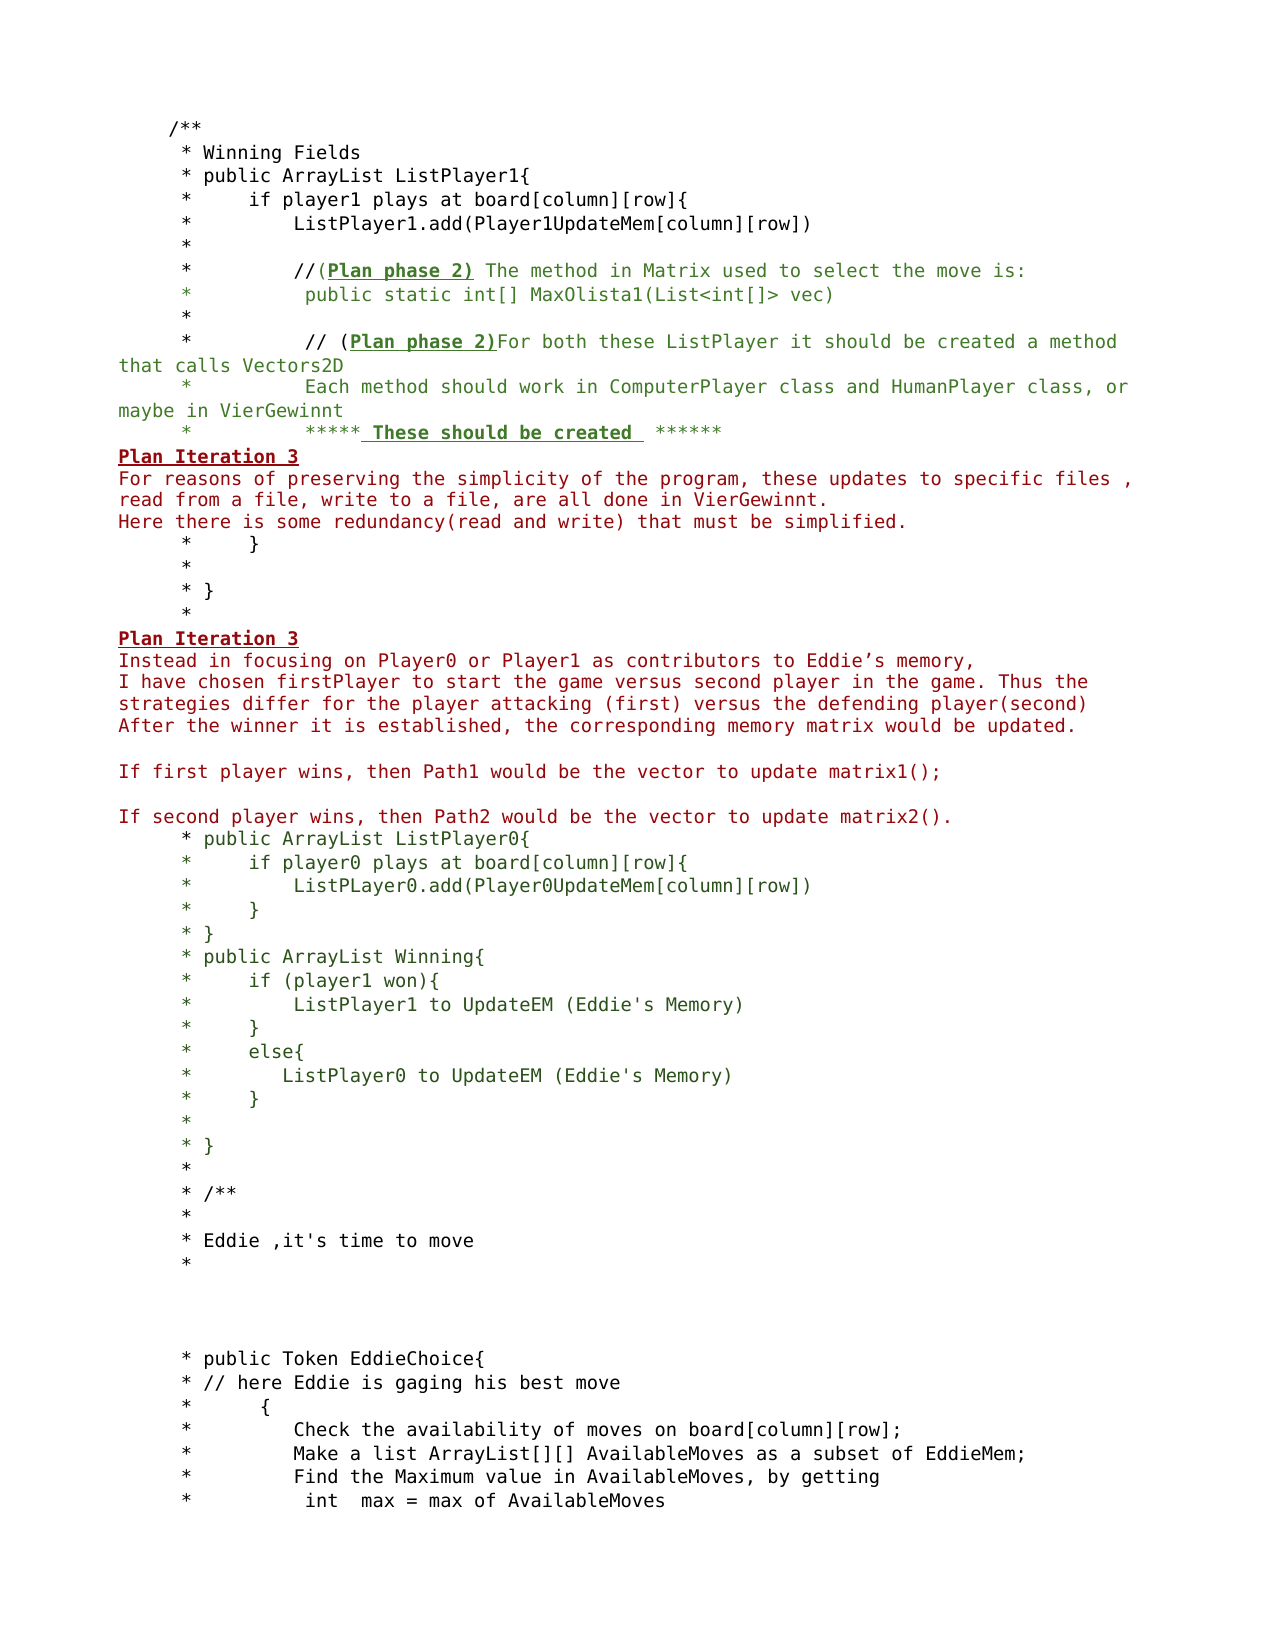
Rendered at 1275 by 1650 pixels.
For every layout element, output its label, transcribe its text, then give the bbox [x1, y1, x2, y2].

text * Eddie ,it's time to move [118, 1230, 1157, 1254]
text * } [118, 580, 1157, 604]
text * } [118, 1136, 1157, 1159]
text * public ArrayList ListPlayer0{ [118, 828, 1157, 852]
text * [118, 1254, 1157, 1277]
text * ListPlayer0 to UpdateEM (Eddie's Memory) [118, 1064, 1157, 1088]
text * } [118, 923, 1157, 946]
text * Check the availability of moves on board[column][row]; [118, 1419, 1157, 1443]
text Plan Iteration 3 [118, 446, 1157, 467]
text * } [118, 899, 1157, 923]
text I have chosen firstPlayer to start the game versus second player in the game. Thus the [118, 671, 1157, 693]
text * [118, 307, 1157, 331]
text If second player wins, then Path2 would be the vector to update matrix2(). [118, 806, 1157, 828]
text * ListPlayer1.add(Player1UpdateMem[column][row]) [118, 213, 1157, 236]
text * Each method should work in ComputerPlayer class and HumanPlayer class, or maybe in VierGewinnt [118, 376, 1157, 422]
text * [118, 1206, 1157, 1230]
text strategies differ for the player attacking (first) versus the defending player(second) [118, 693, 1157, 715]
text * ***** These should be created ****** [118, 422, 1157, 446]
text * [118, 557, 1157, 580]
text Plan Iteration 3 [118, 628, 1157, 649]
text * // here Eddie is gaging his best move [118, 1372, 1157, 1396]
text * //(Plan phase 2) The method in Matrix used to select the move is: [118, 260, 1157, 284]
text * ListPLayer0.add(Player0UpdateMem[column][row]) [118, 875, 1157, 899]
text * Find the Maximum value in AvailableMoves, by getting [118, 1467, 1157, 1490]
text * [118, 1112, 1157, 1136]
text * // (Plan phase 2)For both these ListPlayer it should be created a method that calls Vectors2D [118, 331, 1157, 376]
text * public ArrayList ListPlayer1{ [118, 165, 1157, 189]
text * [118, 604, 1157, 628]
text * int max = max of AvailableMoves [118, 1490, 1157, 1514]
text Here there is some redundancy(read and write) that must be simplified. [118, 511, 1157, 533]
text * public Token EddieChoice{ [118, 1348, 1157, 1372]
text After the winner it is established, the corresponding memory matrix would be updated. [118, 715, 1157, 737]
text * public ArrayList Winning{ [118, 946, 1157, 970]
text For reasons of preserving the simplicity of the program, these updates to specific files , read from a file, write to a file, are all done in VierGewinnt. [118, 467, 1157, 511]
text * if player1 plays at board[column][row]{ [118, 189, 1157, 213]
text * if player0 plays at board[column][row]{ [118, 852, 1157, 875]
text * Make a list ArrayList[][] AvailableMoves as a subset of EddieMem; [118, 1443, 1157, 1467]
text * if (player1 won){ [118, 970, 1157, 994]
text * [118, 236, 1157, 260]
text * else{ [118, 1041, 1157, 1064]
text * } [118, 1088, 1157, 1112]
text * { [118, 1396, 1157, 1419]
text * public static int[] MaxOlista1(List<int[]> vec) [118, 284, 1157, 307]
text * } [118, 1017, 1157, 1041]
text /** [118, 118, 1157, 142]
text * [118, 1159, 1157, 1183]
text If first player wins, then Path1 would be the vector to update matrix1(); [118, 761, 1157, 783]
text * } [118, 533, 1157, 557]
text * Winning Fields [118, 142, 1157, 165]
text * ListPlayer1 to UpdateEM (Eddie's Memory) [118, 994, 1157, 1017]
text Instead in focusing on Player0 or Player1 as contributors to Eddie’s memory, [118, 649, 1157, 671]
text * /** [118, 1183, 1157, 1206]
